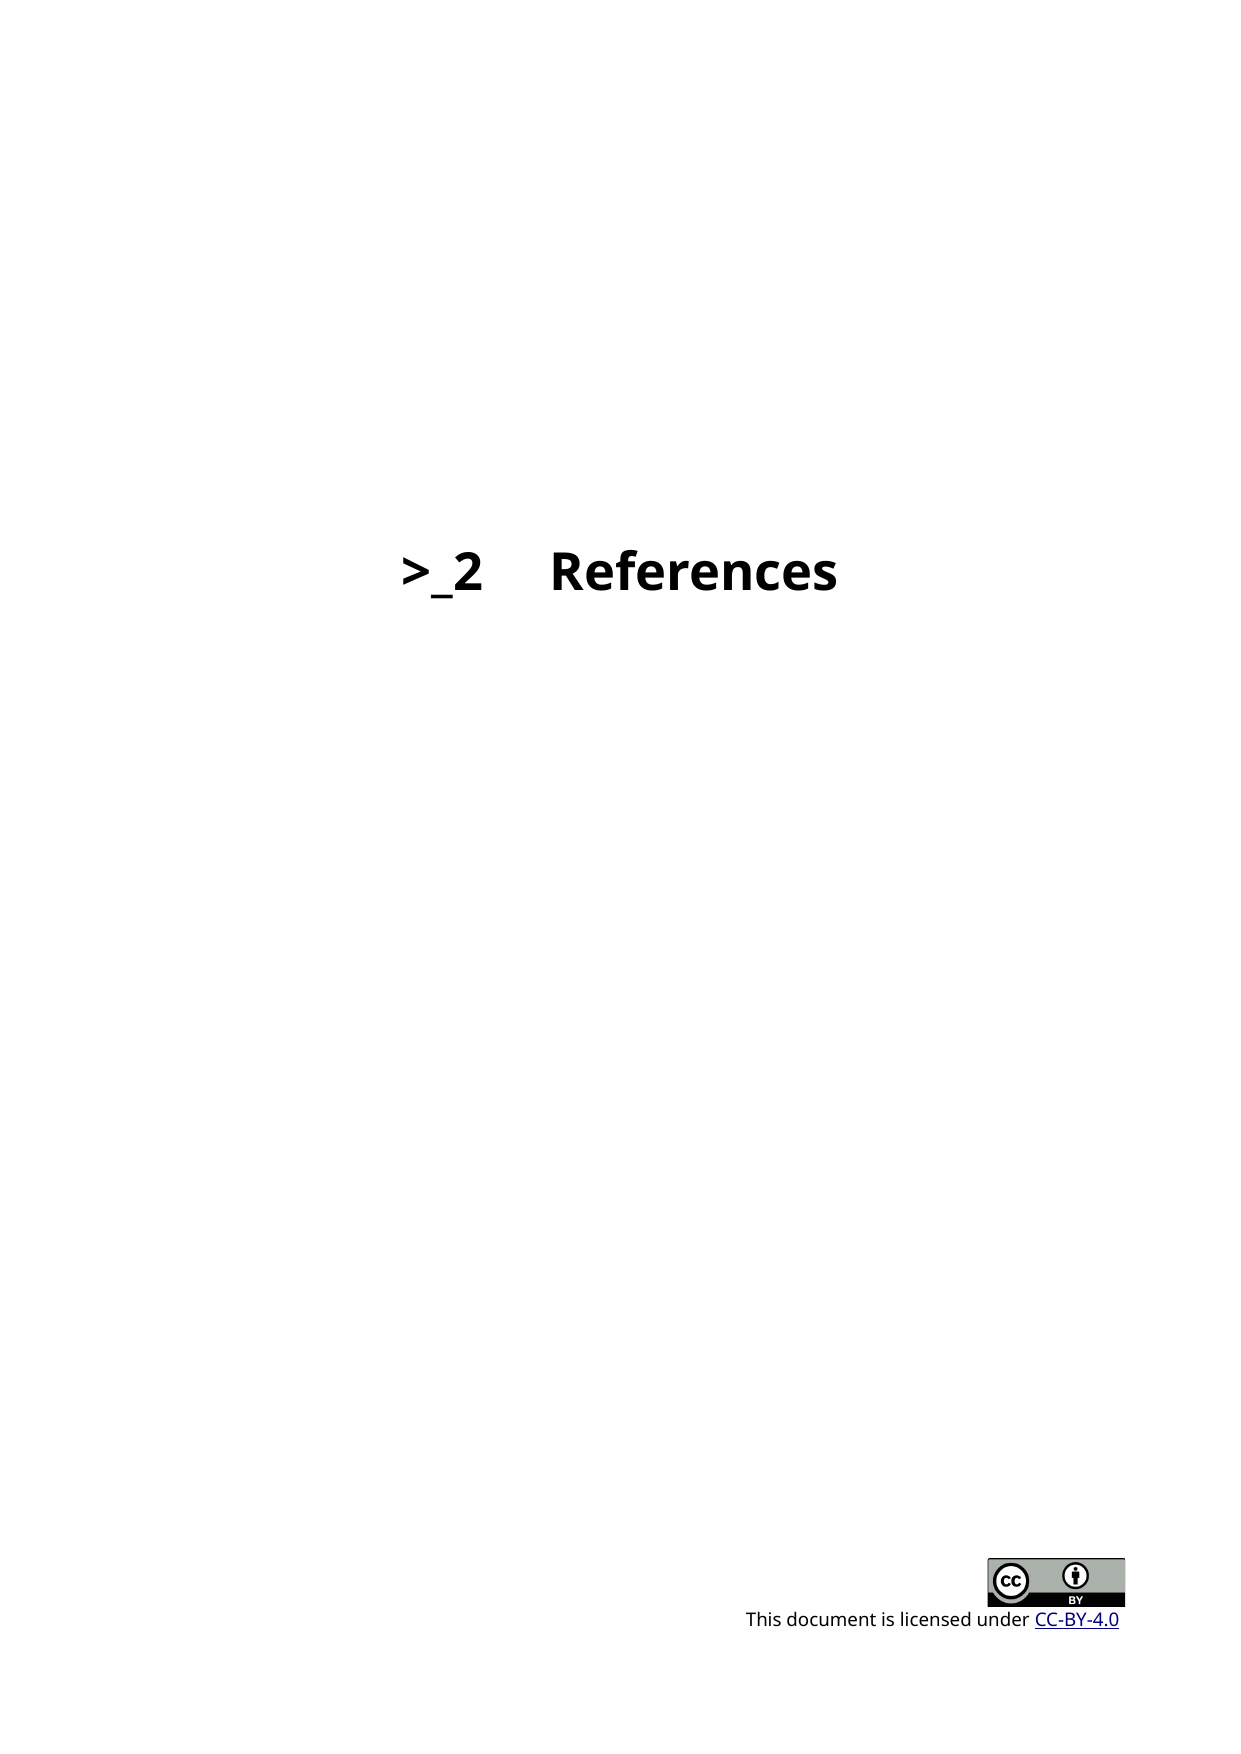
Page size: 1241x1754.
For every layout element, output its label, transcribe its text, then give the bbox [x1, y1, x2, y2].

picture [987, 1558, 1125, 1607]
subtitle References [121, 534, 1119, 606]
